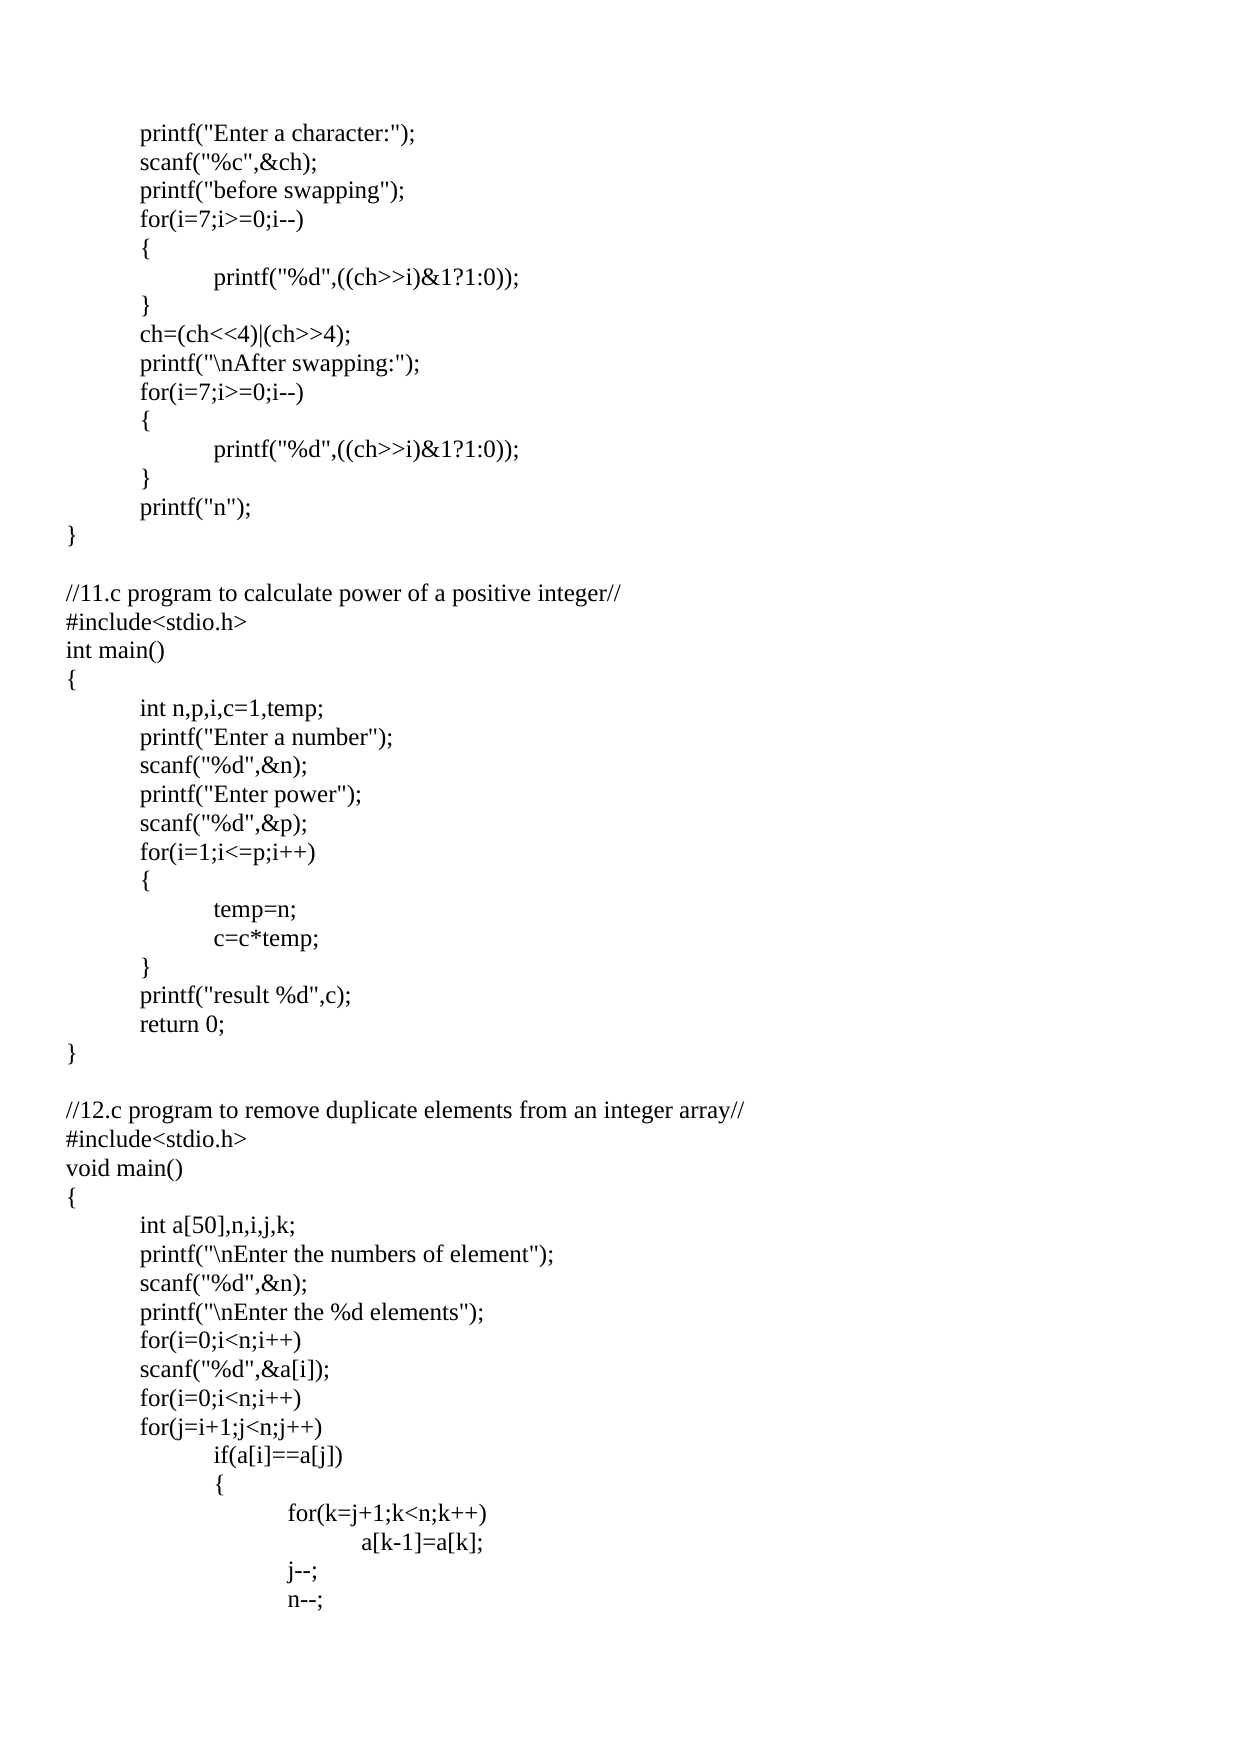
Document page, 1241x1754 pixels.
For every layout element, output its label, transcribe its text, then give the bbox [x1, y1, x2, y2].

text for(i=0;i<n;i++) [66, 1383, 1123, 1412]
text void main() [66, 1153, 1123, 1182]
text printf("Enter a character:"); [66, 118, 1123, 147]
text for(i=0;i<n;i++) [66, 1326, 1123, 1354]
text } [66, 952, 1123, 981]
text //11.c program to calculate power of a positive integer// [66, 578, 1123, 607]
text { [66, 1182, 1123, 1211]
text { [66, 406, 1123, 434]
text for(i=7;i>=0;i--) [66, 204, 1123, 233]
text return 0; [66, 1009, 1123, 1038]
text scanf("%c",&ch); [66, 147, 1123, 176]
text int main() [66, 636, 1123, 664]
text if(a[i]==a[j]) [66, 1441, 1123, 1469]
text #include<stdio.h> [66, 607, 1123, 636]
text for(i=7;i>=0;i--) [66, 377, 1123, 406]
text scanf("%d",&n); [66, 1268, 1123, 1297]
text { [66, 664, 1123, 693]
text { [66, 866, 1123, 894]
text printf("result %d",c); [66, 981, 1123, 1009]
text printf("Enter a number"); [66, 722, 1123, 751]
text printf("\nAfter swapping:"); [66, 348, 1123, 377]
text temp=n; [66, 894, 1123, 923]
text printf("%d",((ch>>i)&1?1:0)); [66, 262, 1123, 291]
text printf("before swapping"); [66, 176, 1123, 204]
text } [66, 463, 1123, 492]
text { [66, 233, 1123, 262]
text ch=(ch<<4)|(ch>>4); [66, 319, 1123, 348]
text j--; [66, 1556, 1123, 1584]
text c=c*temp; [66, 923, 1123, 952]
text scanf("%d",&n); [66, 751, 1123, 779]
text } [66, 291, 1123, 319]
text } [66, 1038, 1123, 1067]
text for(i=1;i<=p;i++) [66, 837, 1123, 866]
text printf("%d",((ch>>i)&1?1:0)); [66, 434, 1123, 463]
text printf("Enter power"); [66, 779, 1123, 808]
text printf("\nEnter the numbers of element"); [66, 1239, 1123, 1268]
text #include<stdio.h> [66, 1124, 1123, 1153]
text int n,p,i,c=1,temp; [66, 693, 1123, 722]
text printf("n"); [66, 492, 1123, 521]
text //12.c program to remove duplicate elements from an integer array// [66, 1096, 1123, 1124]
text { [66, 1469, 1123, 1498]
text int a[50],n,i,j,k; [66, 1211, 1123, 1239]
text for(k=j+1;k<n;k++) [66, 1498, 1123, 1527]
text a[k-1]=a[k]; [66, 1527, 1123, 1556]
text for(j=i+1;j<n;j++) [66, 1412, 1123, 1441]
text n--; [66, 1584, 1123, 1613]
text scanf("%d",&p); [66, 808, 1123, 837]
text scanf("%d",&a[i]); [66, 1354, 1123, 1383]
text } [66, 521, 1123, 549]
text printf("\nEnter the %d elements"); [66, 1297, 1123, 1326]
